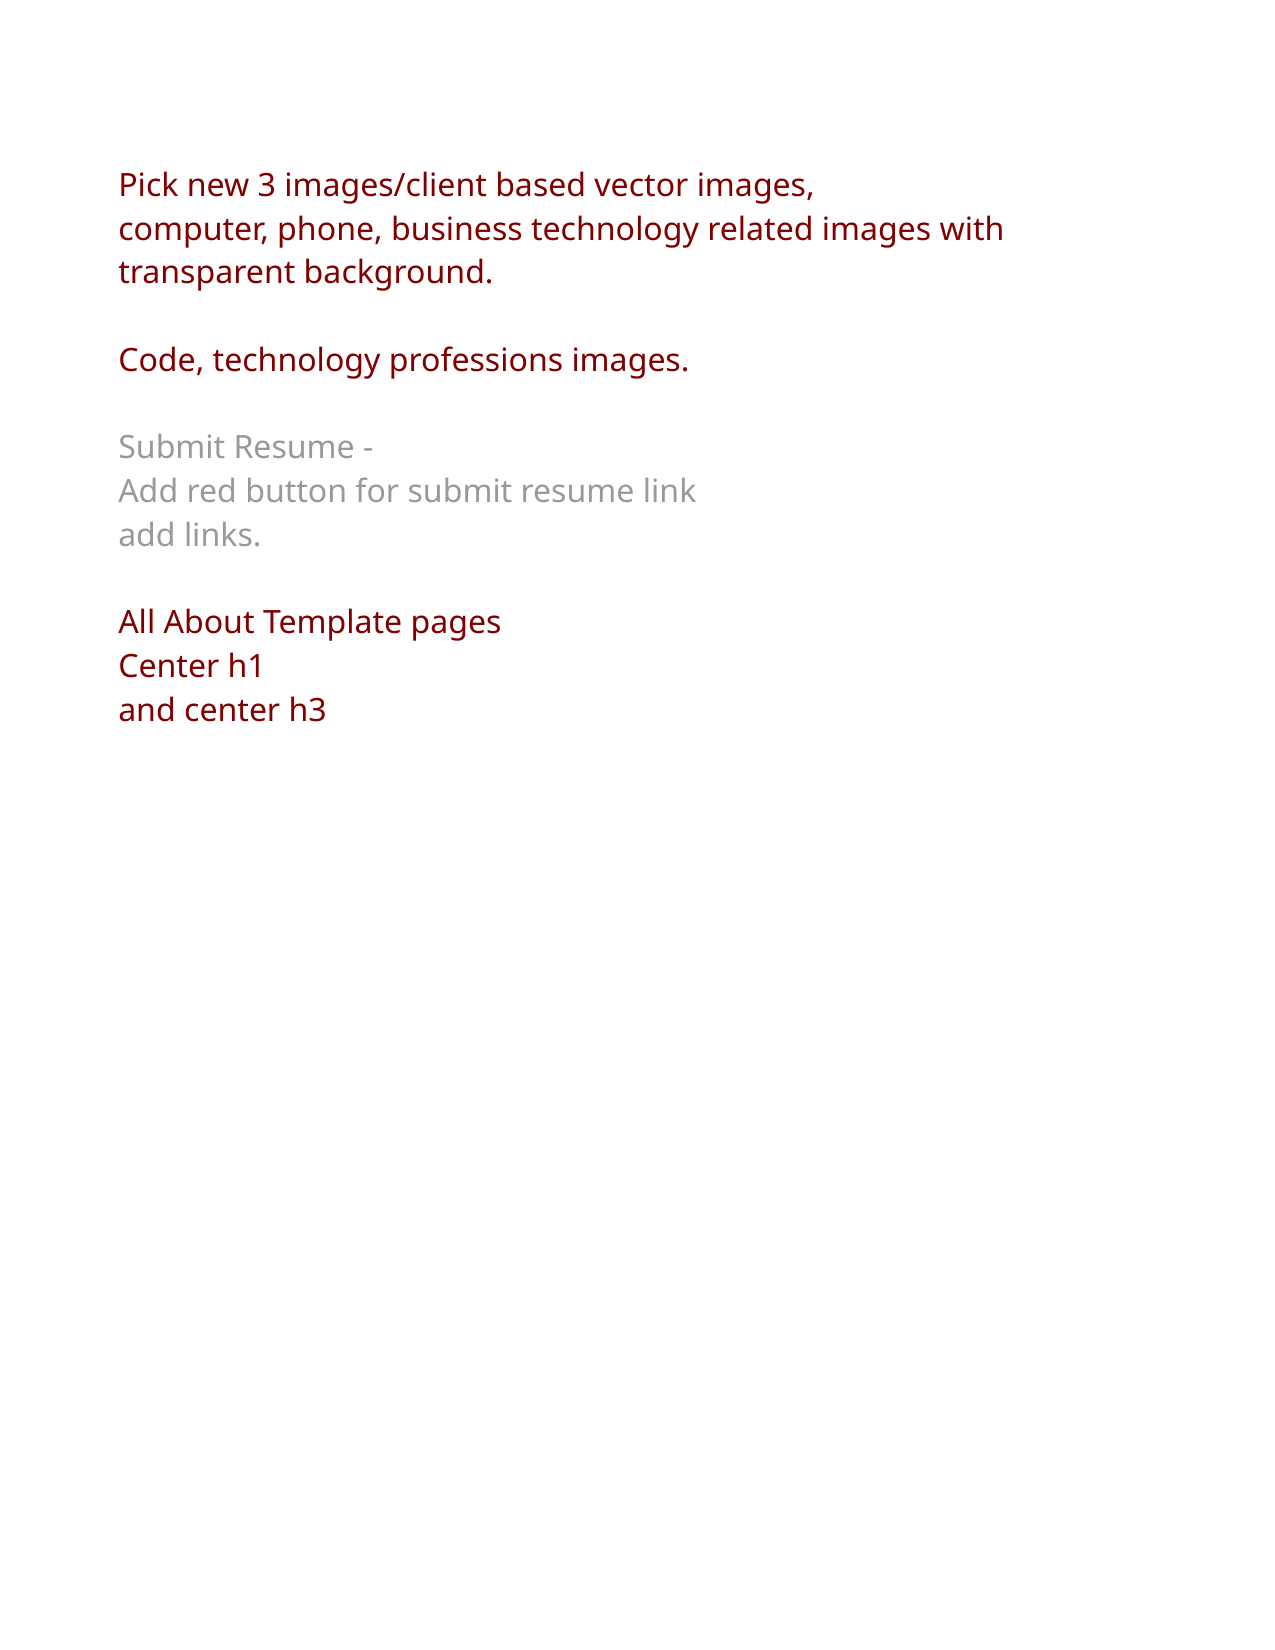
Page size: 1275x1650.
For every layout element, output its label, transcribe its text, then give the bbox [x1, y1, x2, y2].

text Submit Resume - [118, 424, 1157, 468]
text Center h1 [118, 643, 1157, 687]
text computer, phone, business technology related images with transparent background. [118, 206, 1157, 293]
text add links. [118, 512, 1157, 556]
text Pick new 3 images/client based vector images, [118, 162, 1157, 206]
text and center h3 [118, 687, 1157, 731]
text All About Template pages [118, 599, 1157, 643]
text Add red button for submit resume link [118, 468, 1157, 512]
text Code, technology professions images. [118, 337, 1157, 381]
